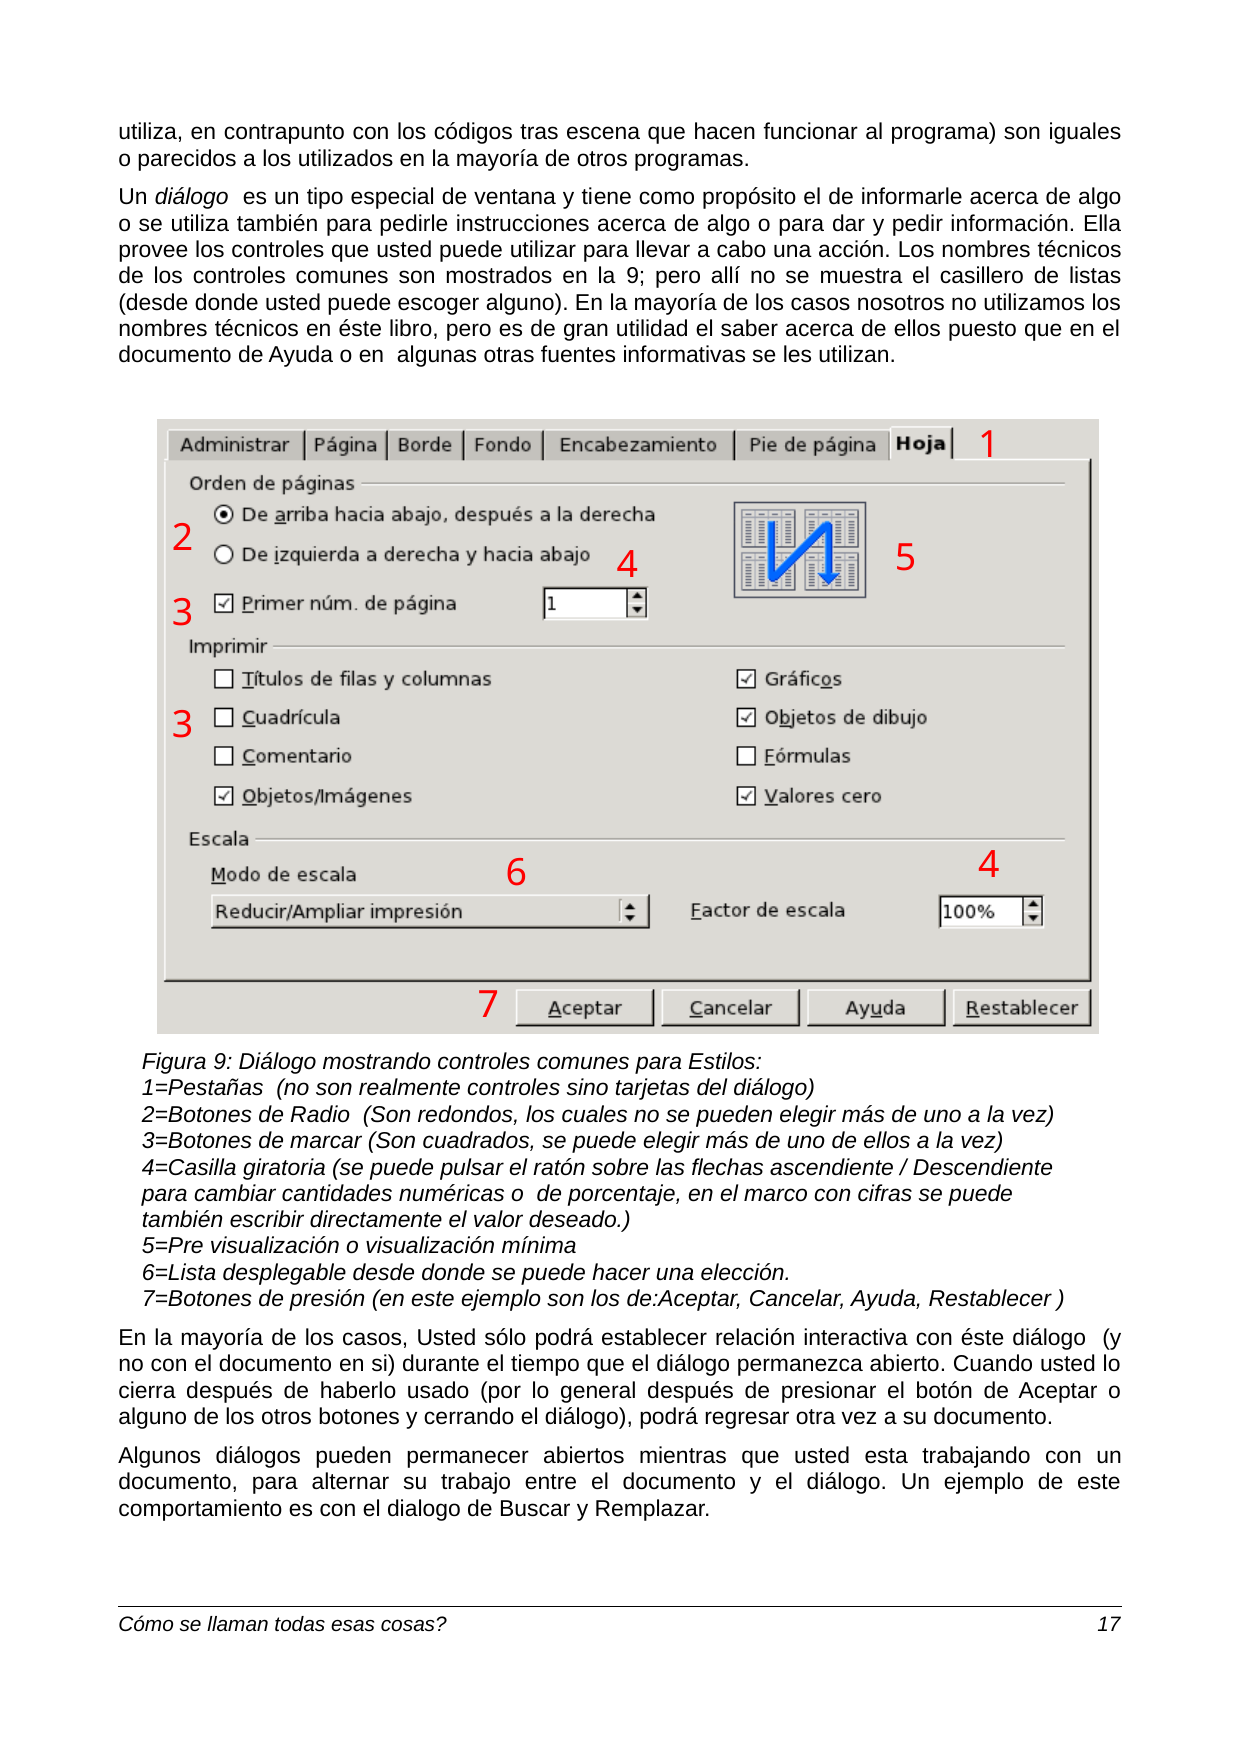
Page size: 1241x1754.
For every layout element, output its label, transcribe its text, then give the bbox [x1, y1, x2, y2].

text Un diálogo es un tipo especial de ventana y tiene como propósito el de informarle acerca de algo o se utiliza también para pedirle instrucciones acerca de algo o para dar y pedir información. Ella provee los controles que usted puede utilizar para llevar a cabo una acción. Los nombres técnicos de los controles comunes son mostrados en la Figura 9; pero allí no se muestra el casillero de listas (desde donde usted puede escoger alguno). En la mayoría de los casos nosotros no utilizamos los nombres técnicos en éste libro, pero es de gran utilidad el saber acerca de ellos puesto que en el documento de Ayuda o en algunas otras fuentes informativas se les utilizan. [118, 183, 1122, 368]
text Figura 9: Diálogo mostrando controles comunes para Estilos: 1=Pestañas (no son realmente controles sino tarjetas del diálogo) 2=Botones de Radio (Son redondos, los cuales no se pueden elegir más de uno a la vez) 3=Botones de marcar (Son cuadrados, se puede elegir más de uno de ellos a la vez) 4=Casilla giratoria (se puede pulsar el ratón sobre las flechas ascendiente / Descendiente para cambiar cantidades numéricas o de porcentaje, en el marco con cifras se puede también escribir directamente el valor deseado.) 5=Pre visualización o visualización mínima 6=Lista desplegable desde donde se puede hacer una elección. 7=Botones de presión (en este ejemplo son los de:Aceptar, Cancelar, Ayuda, Restablecer ) [142, 1048, 1098, 1312]
text Algunos diálogos pueden permanecer abiertos mientras que usted esta trabajando con un documento, para alternar su trabajo entre el documento y el diálogo. Un ejemplo de este comportamiento es con el dialogo de Buscar y Remplazar. [118, 1442, 1122, 1521]
text utiliza, en contrapunto con los códigos tras escena que hacen funcionar al programa) son iguales o parecidos a los utilizados en la mayoría de otros programas. [118, 118, 1122, 171]
picture [157, 419, 1099, 1034]
text En la mayoría de los casos, Usted sólo podrá establecer relación interactiva con éste diálogo (y no con el documento en si) durante el tiempo que el diálogo permanezca abierto. Cuando usted lo cierra después de haberlo usado (por lo general después de presionar el botón de Aceptar o alguno de los otros botones y cerrando el diálogo), podrá regresar otra vez a su documento. [118, 1324, 1122, 1429]
